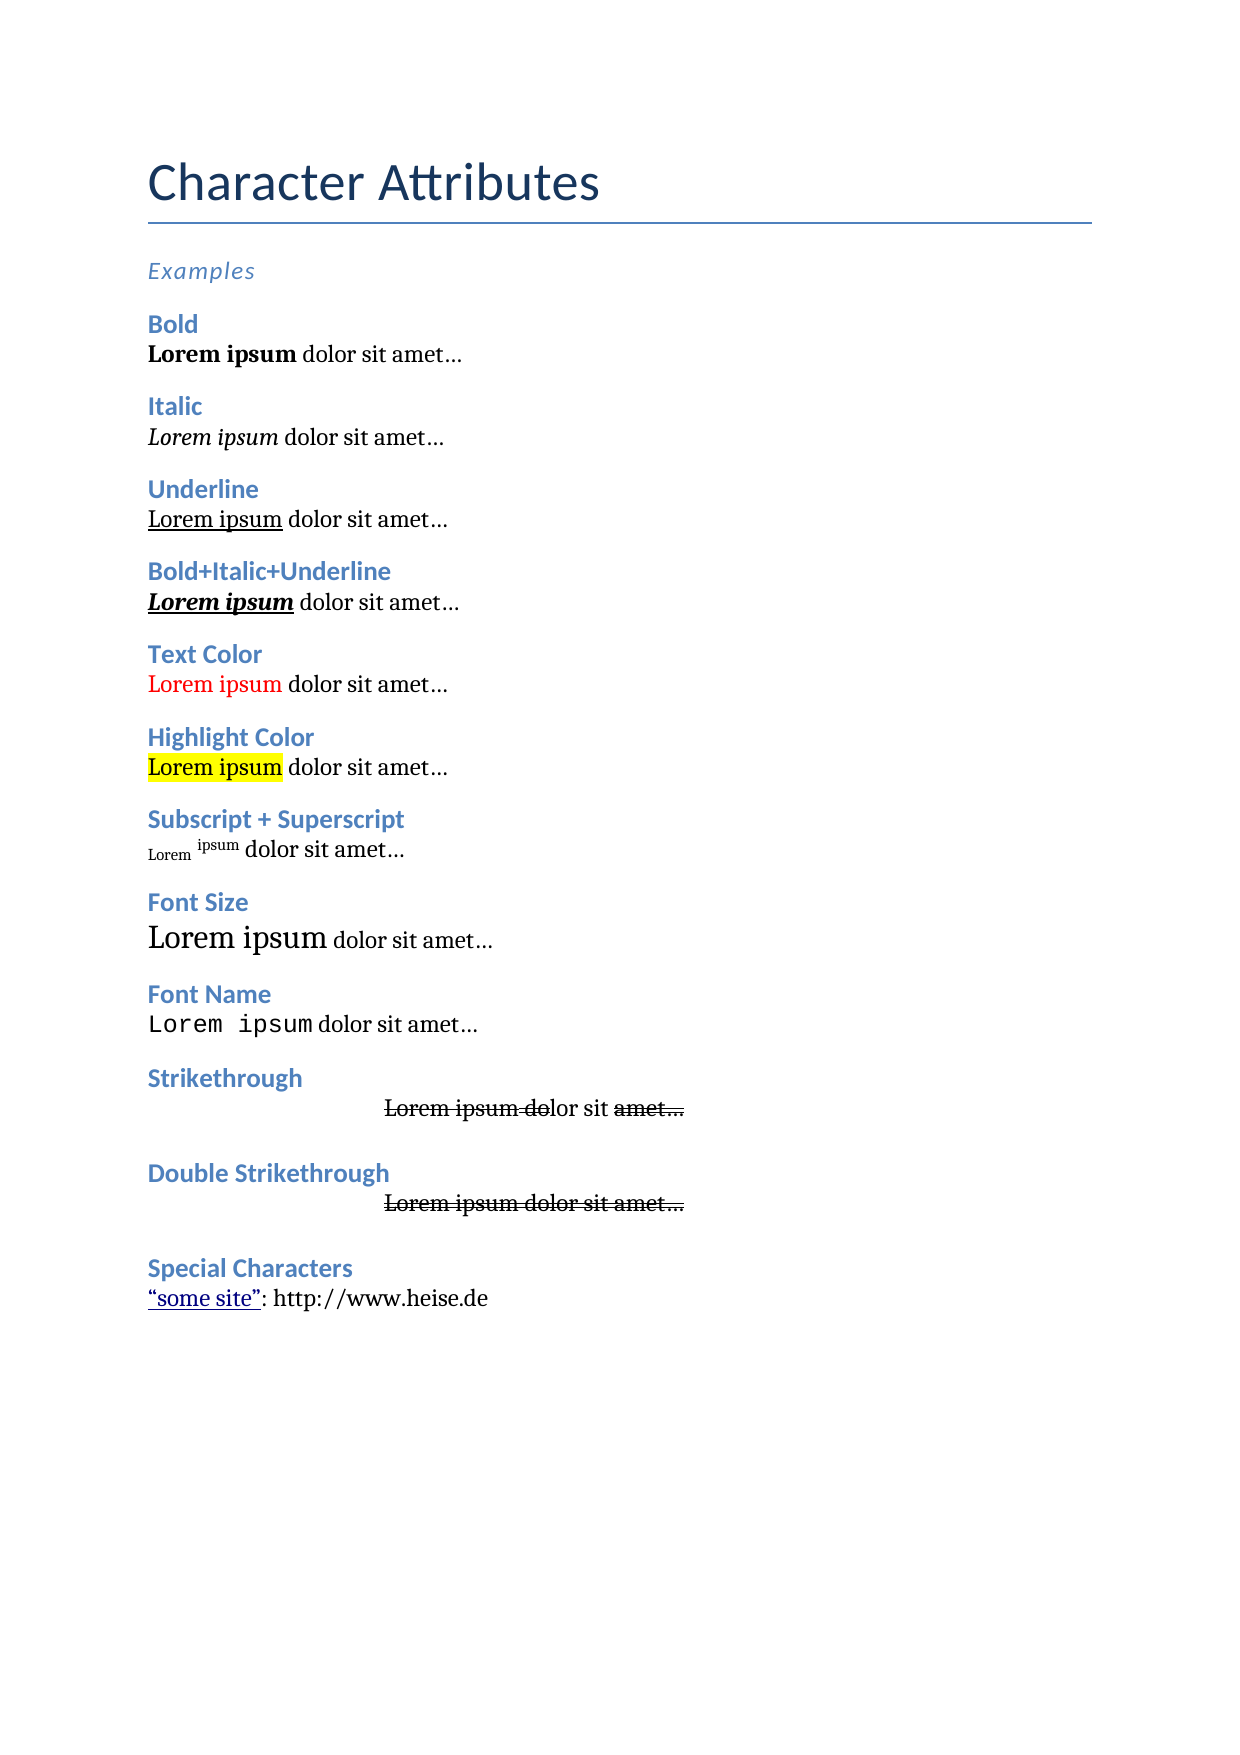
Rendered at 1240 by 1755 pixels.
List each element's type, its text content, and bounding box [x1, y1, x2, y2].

subtitle Subscript + Superscript [148, 802, 1092, 835]
subtitle Bold+Italic+Underline [148, 554, 1092, 588]
title Character Attributes [148, 148, 1092, 222]
subtitle Italic [148, 389, 1092, 422]
subtitle Font Size [148, 885, 1092, 918]
text Lorem ipsum dolor sit amet… [148, 340, 1092, 368]
subtitle Highlight Color [148, 720, 1092, 753]
text Lorem ipsum dolor sit amet… [148, 505, 1092, 534]
text Lorem ipsum dolor sit amet… [148, 753, 1092, 782]
subtitle Text Color [148, 637, 1092, 670]
subtitle Examples [148, 255, 1092, 286]
text Lorem ipsum dolor sit amet… [148, 670, 1092, 699]
text Lorem ipsum dolor sit amet… [148, 422, 1092, 451]
subtitle Font Name [148, 977, 1092, 1010]
subtitle Underline [148, 472, 1092, 505]
subtitle Bold [148, 307, 1092, 340]
text Lorem ipsum dolor sit amet… [384, 1189, 1092, 1218]
text Lorem ipsum dolor sit amet… [148, 1010, 1092, 1040]
text Lorem ipsum dolor sit amet… [148, 588, 1092, 616]
subtitle Special Characters [148, 1251, 1092, 1284]
text Lorem ipsum dolor sit amet… [384, 1094, 1092, 1123]
text Lorem ipsum dolor sit amet… [148, 918, 1092, 956]
text “some site”: http://www.heise.de [148, 1284, 1092, 1313]
subtitle Double Strikethrough [148, 1156, 1092, 1189]
subtitle Strikethrough [148, 1061, 1092, 1094]
text Lorem ipsum dolor sit amet… [148, 835, 1092, 864]
